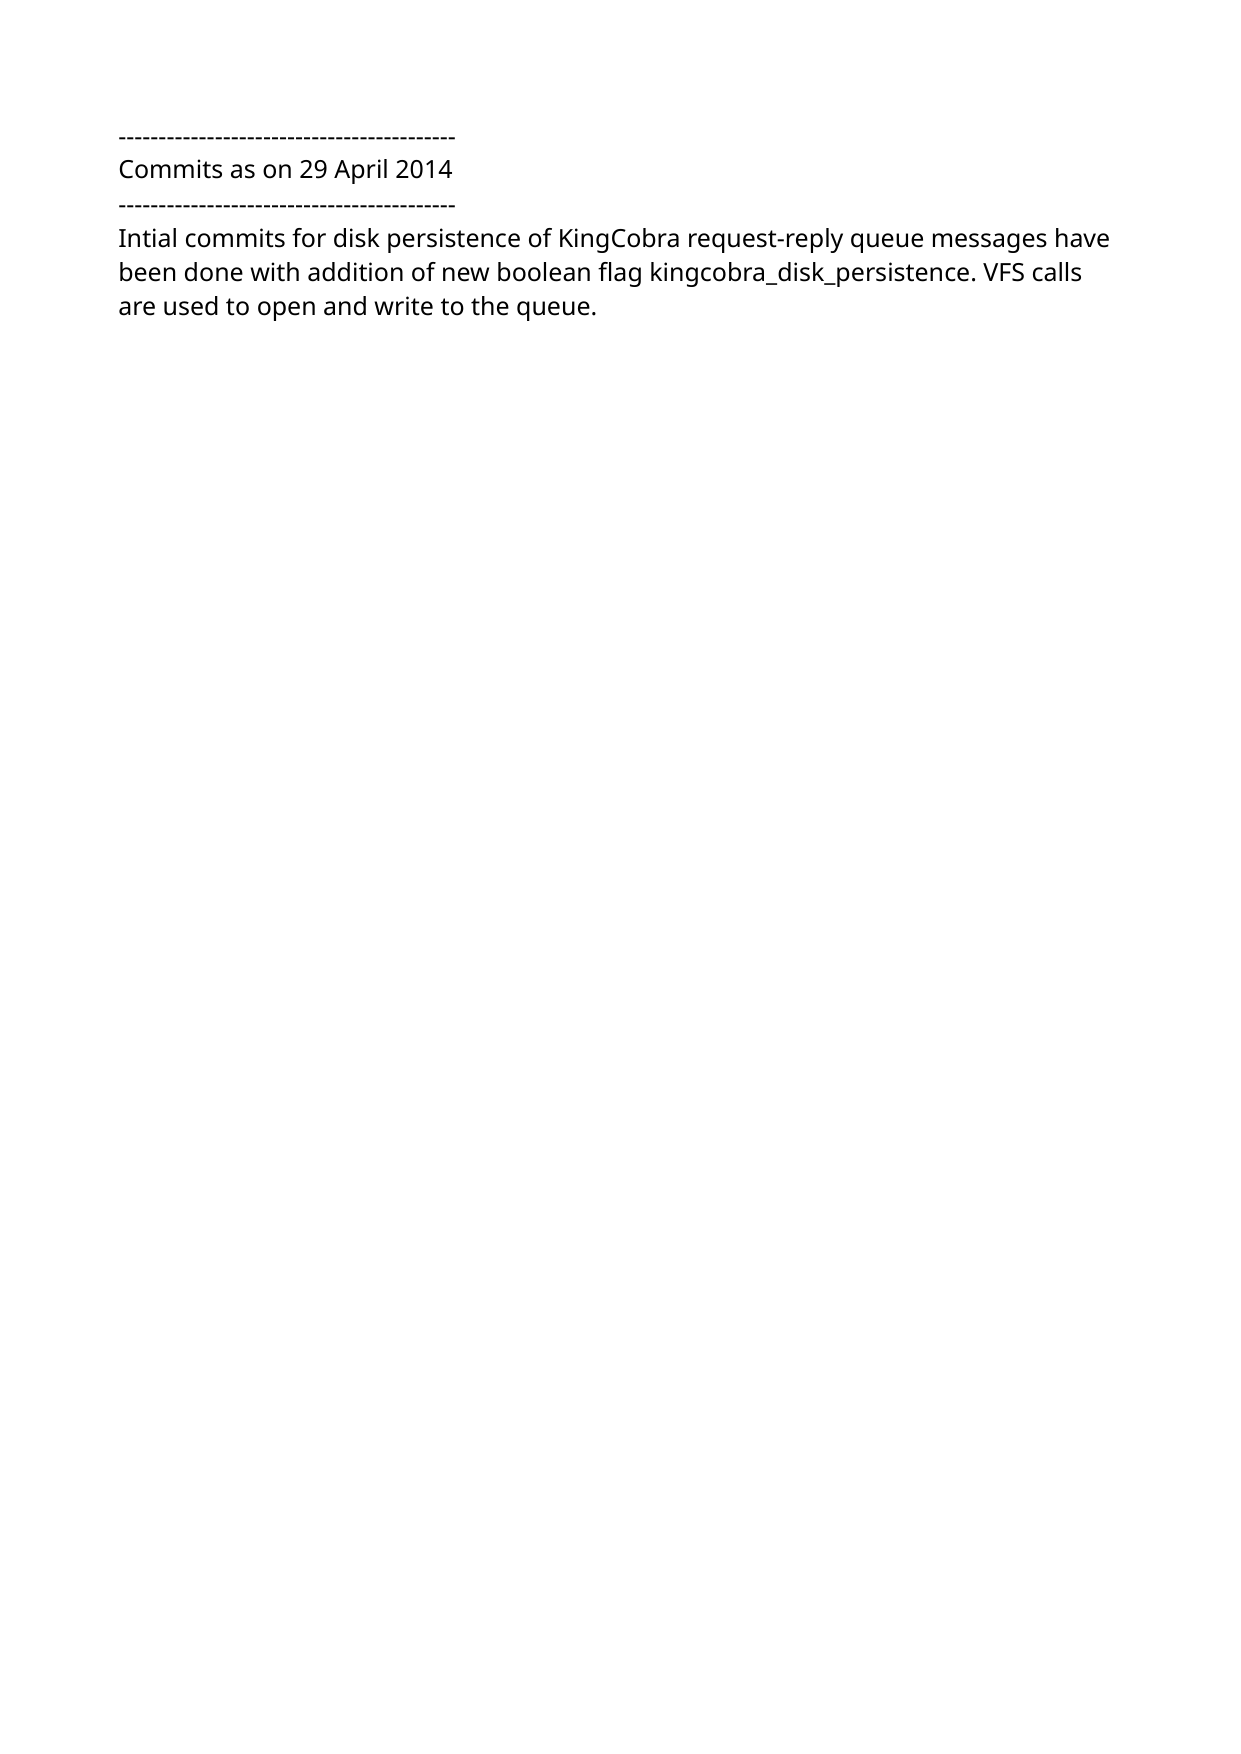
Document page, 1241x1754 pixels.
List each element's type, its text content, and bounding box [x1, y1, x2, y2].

text Commits as on 29 April 2014 [118, 152, 1122, 186]
text ------------------------------------------ [118, 118, 1122, 152]
text Intial commits for disk persistence of KingCobra request-reply queue messages have been done with addition of new boolean flag kingcobra_disk_persistence. VFS calls are used to open and write to the queue. [118, 220, 1122, 322]
text ------------------------------------------ [118, 186, 1122, 220]
